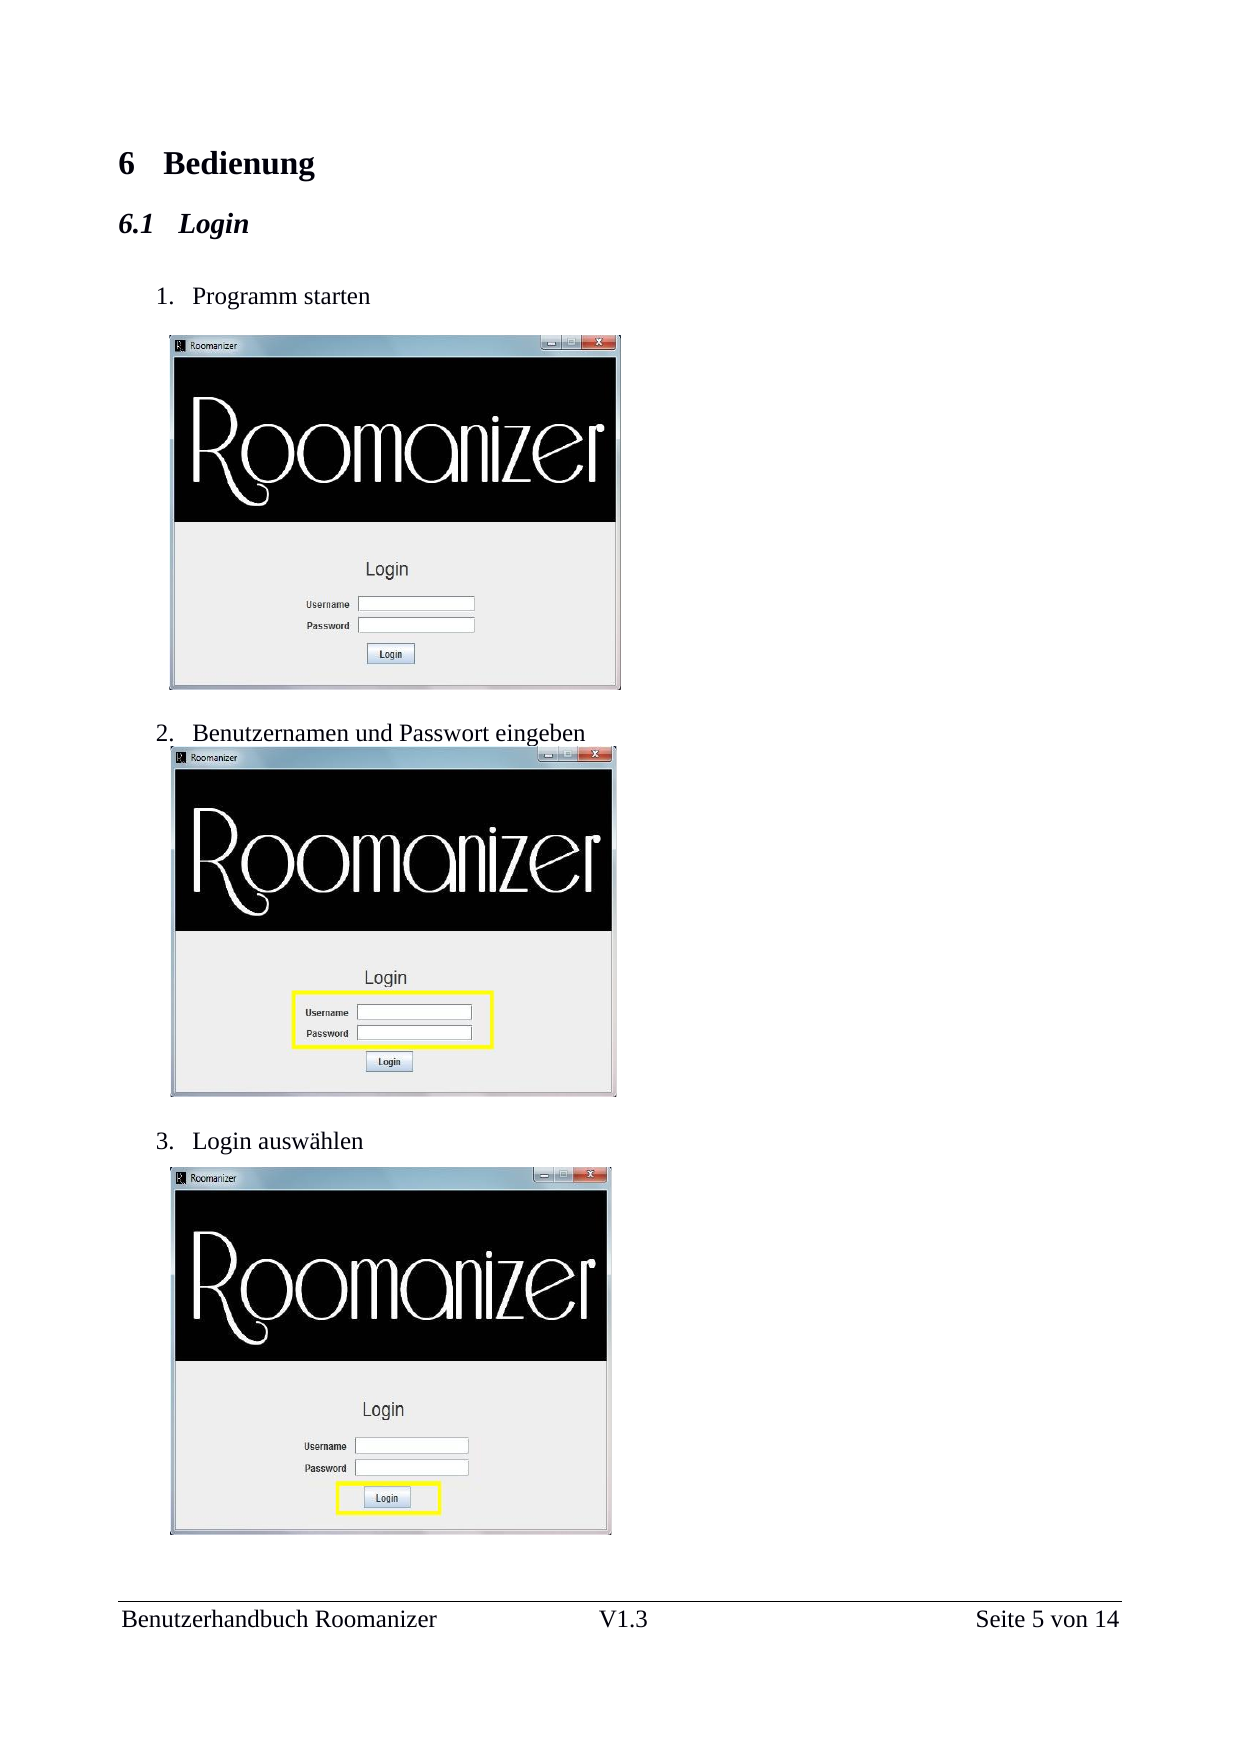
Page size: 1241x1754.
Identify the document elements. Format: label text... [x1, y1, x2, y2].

list Programm starten [156, 281, 1122, 310]
picture [170, 1167, 612, 1535]
list Benutzernamen und Passwort eingeben [156, 718, 1122, 747]
subtitle 6 Bedienung [118, 143, 1122, 181]
picture [169, 335, 621, 690]
subtitle 6.1 Login [118, 206, 1122, 240]
list Login auswählen [156, 1126, 1122, 1154]
picture [170, 746, 617, 1097]
